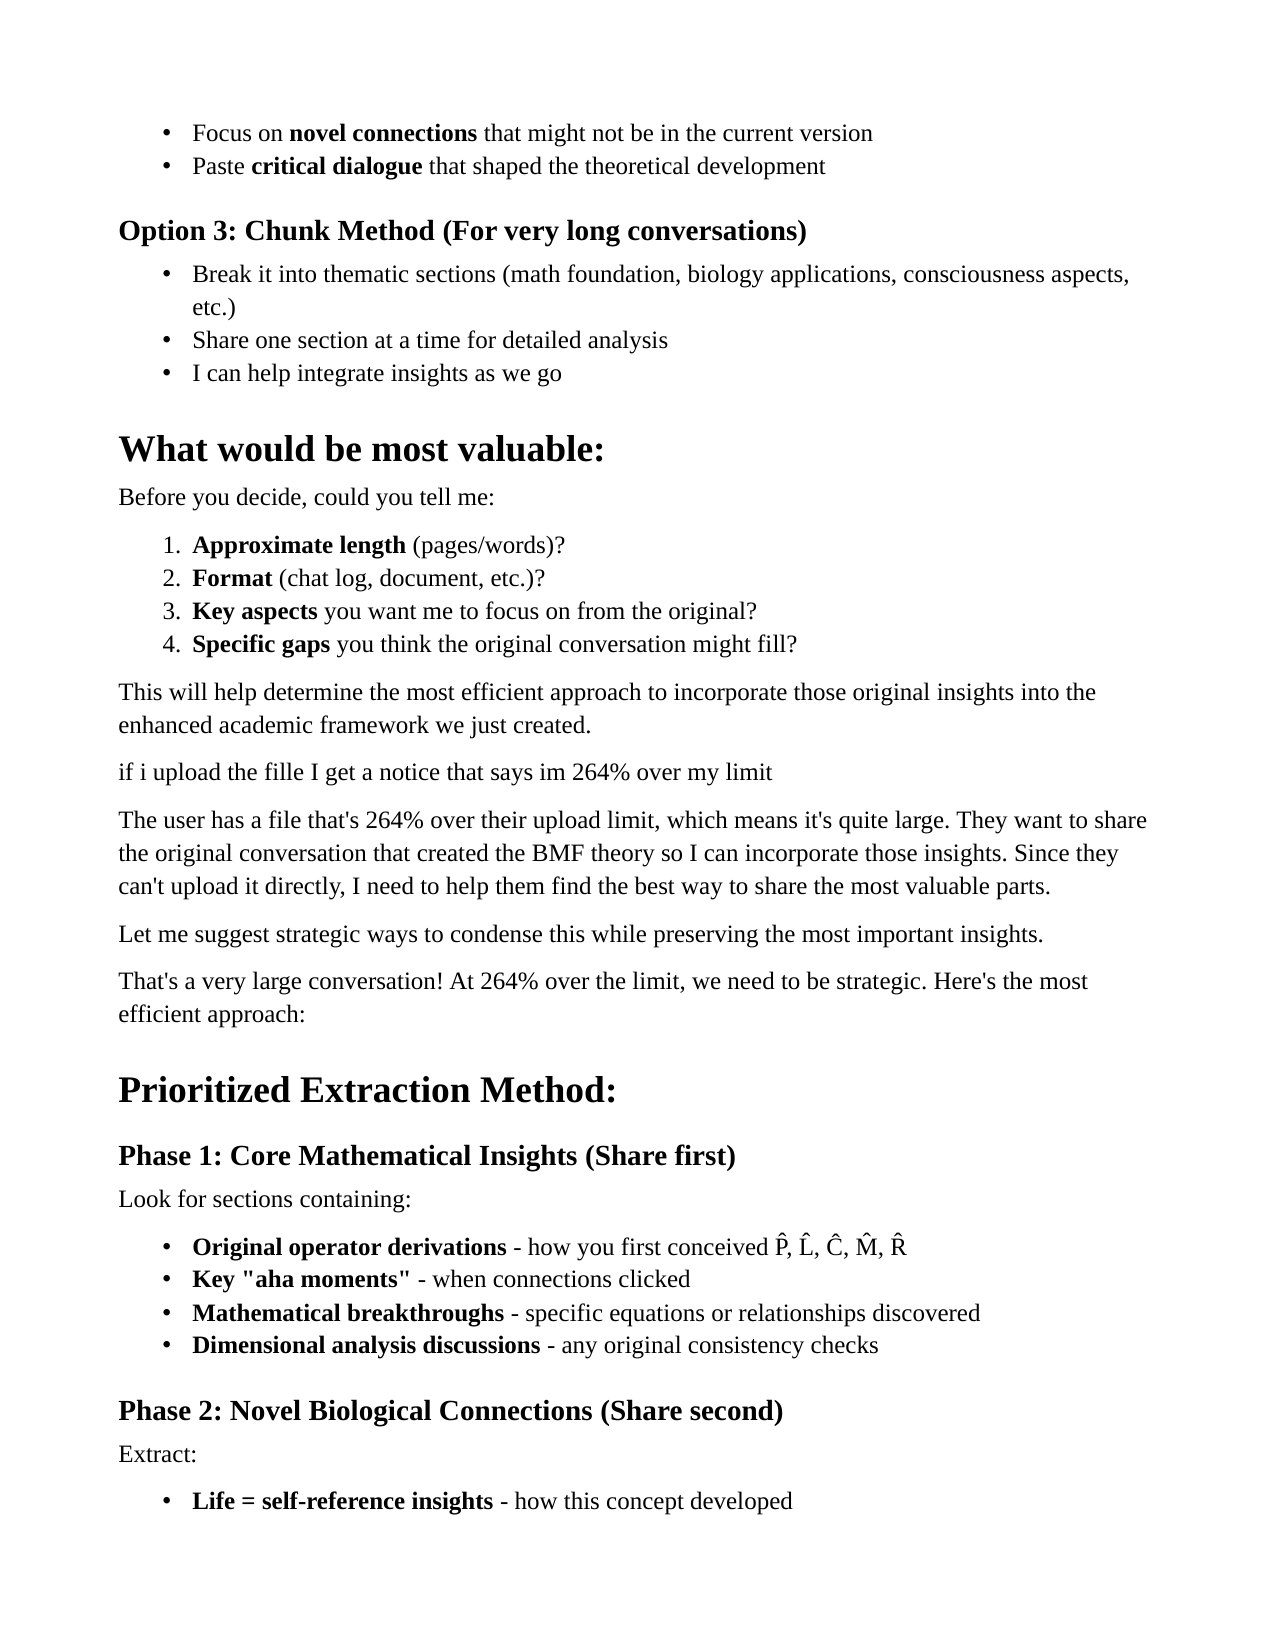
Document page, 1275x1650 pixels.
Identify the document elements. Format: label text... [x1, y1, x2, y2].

list Paste critical dialogue that shaped the theoretical development [162, 151, 1157, 180]
list Specific gaps you think the original conversation might fill? [162, 629, 1157, 658]
list Focus on novel connections that might not be in the current version [162, 118, 1157, 147]
text This will help determine the most efficient approach to incorporate those original insights into the enhanced academic framework we just created. [118, 677, 1157, 738]
list Key "aha moments" - when connections clicked [162, 1264, 1157, 1293]
list Share one section at a time for detailed analysis [162, 325, 1157, 354]
list Life = self-reference insights - how this concept developed [162, 1486, 1157, 1515]
list Break it into thematic sections (math foundation, biology applications, consciousness aspects, etc.) [162, 259, 1157, 321]
subtitle Option 3: Chunk Method (For very long conversations) [118, 213, 1157, 247]
text Let me suggest strategic ways to condense this while preserving the most important insights. [118, 919, 1157, 947]
text Before you decide, could you tell me: [118, 482, 1157, 511]
list Original operator derivations - how you first conceived P̂, L̂, Ĉ, M̂, R̂ [162, 1232, 1157, 1260]
list Format (chat log, document, etc.)? [162, 563, 1157, 592]
list Key aspects you want me to focus on from the original? [162, 596, 1157, 625]
subtitle What would be most valuable: [118, 427, 1157, 470]
subtitle Phase 2: Novel Biological Connections (Share second) [118, 1393, 1157, 1426]
text The user has a file that's 264% over their upload limit, which means it's quite large. They want to share the original conversation that created the BMF theory so I can incorporate those insights. Since they can't upload it directly, I need to help them find the best way to share the most valuable parts. [118, 805, 1157, 900]
text if i upload the fille I get a notice that says im 264% over my limit [118, 757, 1157, 786]
list Mathematical breakthroughs - specific equations or relationships discovered [162, 1298, 1157, 1326]
text Look for sections containing: [118, 1184, 1157, 1213]
subtitle Prioritized Extraction Method: [118, 1068, 1157, 1111]
subtitle Phase 1: Core Mathematical Insights (Share first) [118, 1138, 1157, 1171]
text That's a very large conversation! At 264% over the limit, we need to be strategic. Here's the most efficient approach: [118, 966, 1157, 1028]
text Extract: [118, 1439, 1157, 1468]
list Approximate length (pages/words)? [162, 530, 1157, 559]
list Dimensional analysis discussions - any original consistency checks [162, 1331, 1157, 1359]
list I can help integrate insights as we go [162, 358, 1157, 387]
